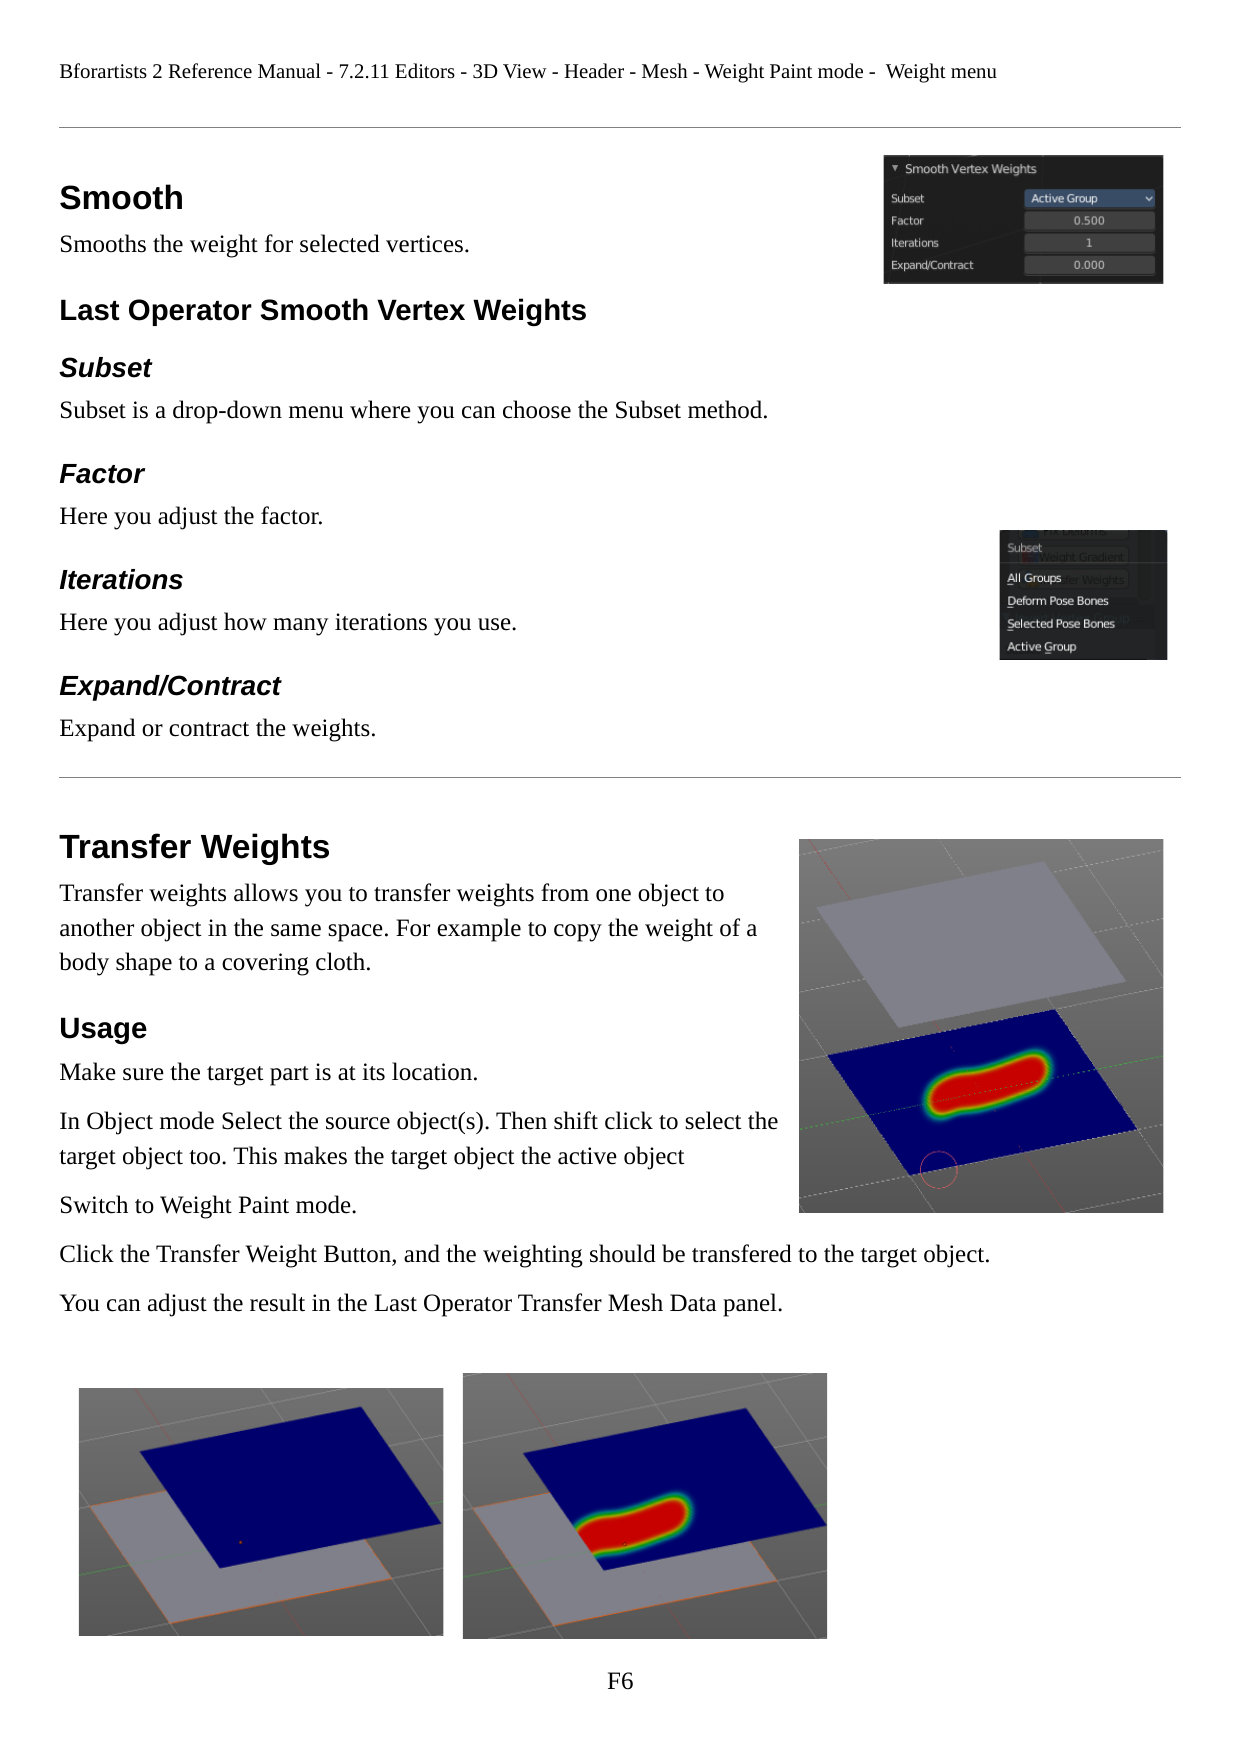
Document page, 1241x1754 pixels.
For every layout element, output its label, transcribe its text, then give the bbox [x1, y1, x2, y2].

subtitle Factor [59, 457, 1181, 489]
subtitle Expand/Contract [59, 669, 1181, 701]
picture [78, 1388, 444, 1636]
text Here you adjust how many iterations you use. [59, 607, 999, 636]
subtitle Transfer Weights [59, 827, 1181, 866]
subtitle [1168, 563, 1181, 595]
picture [462, 1373, 828, 1639]
subtitle [1164, 1011, 1181, 1045]
subtitle Iterations [59, 563, 999, 595]
subtitle [1164, 178, 1181, 216]
picture [883, 155, 1164, 284]
text Click the Transfer Weight Button, and the weighting should be transfered to the target object. [59, 1239, 1181, 1268]
picture [999, 530, 1168, 660]
picture [799, 839, 1164, 1213]
subtitle Smooth [59, 178, 883, 216]
text Make sure the target part is at its location. [59, 1057, 799, 1086]
text Subset is a drop-down menu where you can choose the Subset method. [59, 396, 1181, 424]
text You can adjust the result in the Last Operator Transfer Mesh Data panel. [59, 1288, 1181, 1317]
text Here you adjust the factor. [59, 501, 1181, 530]
text Switch to Weight Paint mode. [59, 1190, 1181, 1219]
subtitle Subset [59, 351, 1181, 383]
text Expand or contract the weights. [59, 713, 1181, 742]
subtitle Usage [59, 1011, 799, 1045]
text Smooths the weight for selected vertices. [59, 229, 883, 257]
text Transfer weights allows you to transfer weights from one object to another object in the same space. For example to copy the weight of a body shape to a covering cloth. [59, 878, 799, 976]
text In Object mode Select the source object(s). Then shift click to select the target object too. This makes the target object the active object [59, 1106, 799, 1170]
subtitle Last Operator Smooth Vertex Weights [59, 292, 1181, 326]
